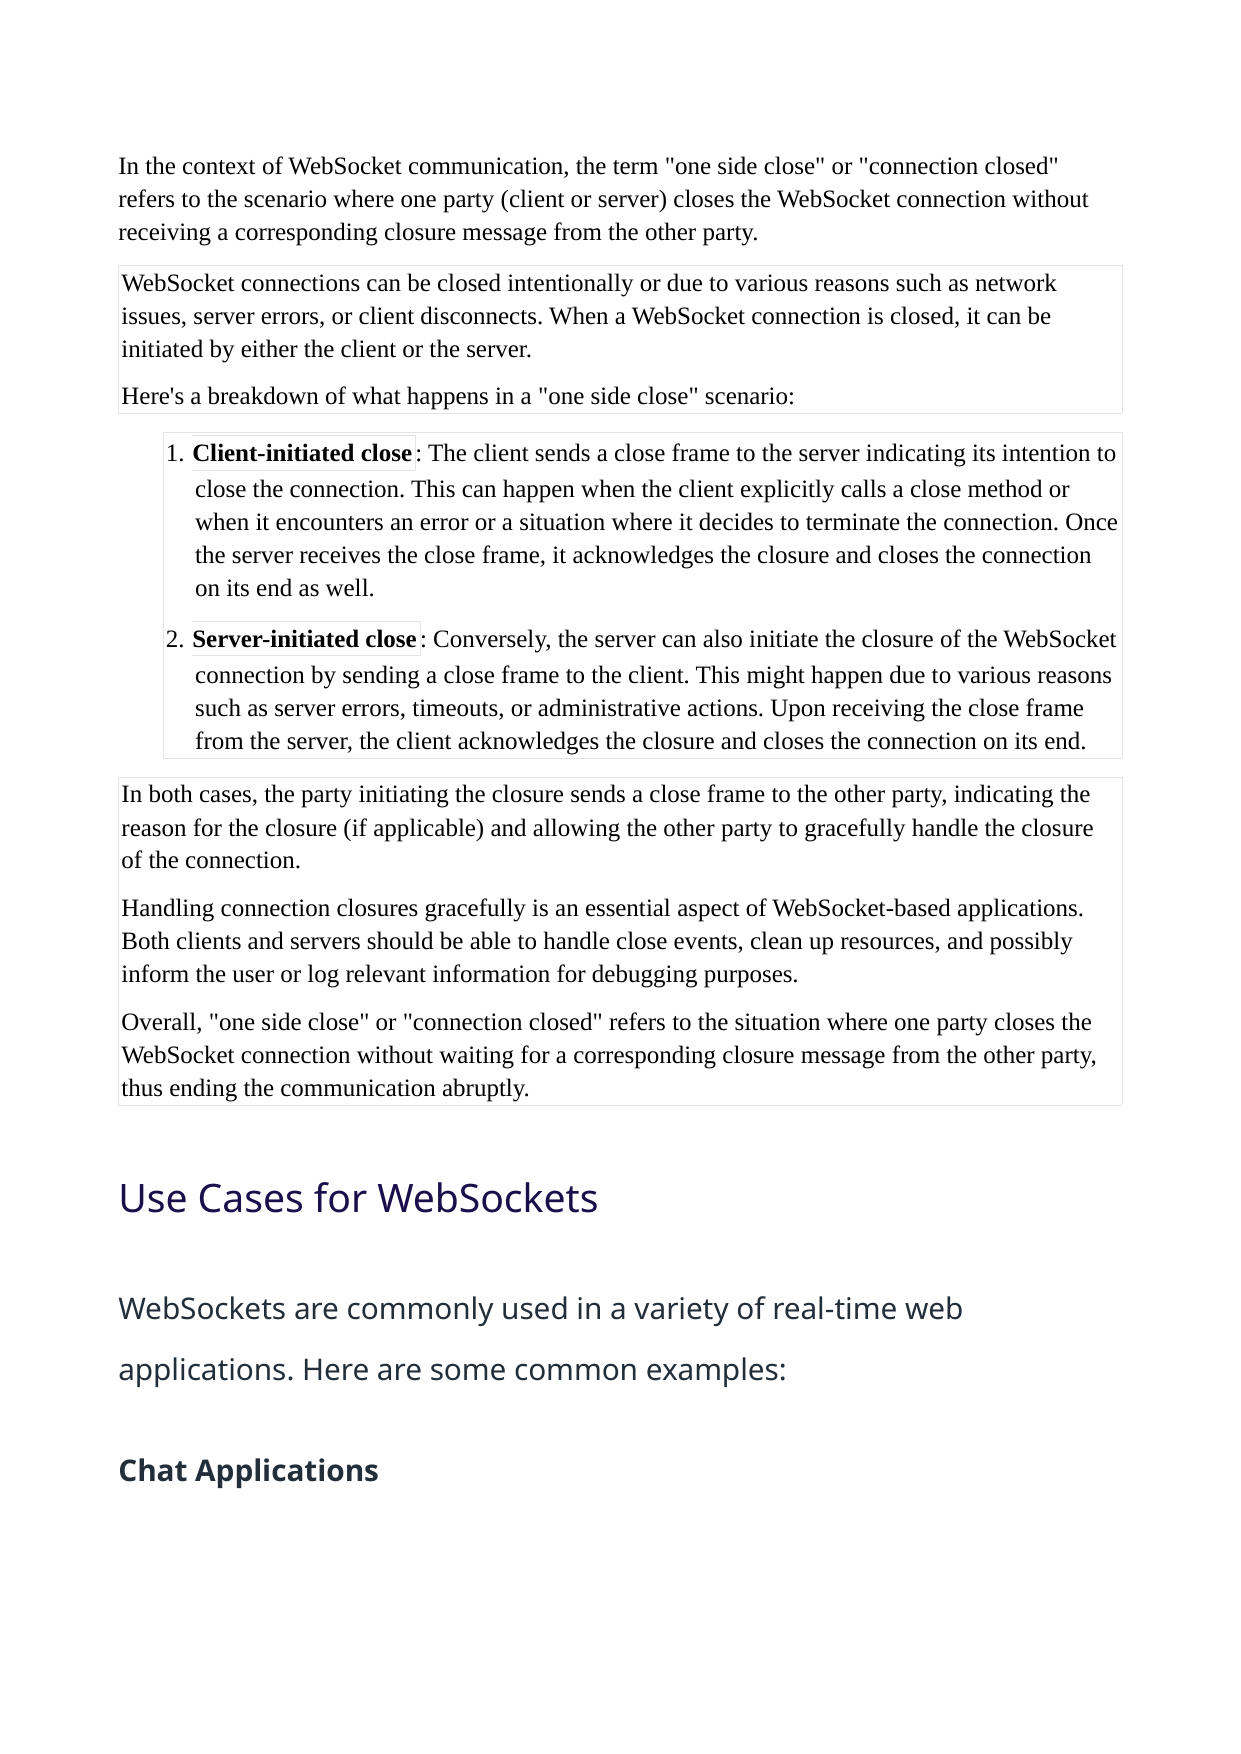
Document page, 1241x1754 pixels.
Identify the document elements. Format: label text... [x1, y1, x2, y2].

text In both cases, the party initiating the closure sends a close frame to the other party, indicating the reason for the closure (if applicable) and allowing the other party to gracefully handle the closure of the connection. [119, 778, 1122, 874]
text Chat Applications [118, 1449, 1122, 1490]
text WebSocket connections can be closed intentionally or due to various reasons such as network issues, server errors, or client disconnects. When a WebSocket connection is closed, it can be initiated by either the client or the server. [119, 266, 1122, 363]
text Handling connection closures gracefully is an essential aspect of WebSocket-based applications. Both clients and servers should be able to handle close events, clean up resources, and possibly inform the user or log relevant information for debugging purposes. [119, 890, 1122, 988]
text Here's a breakdown of what happens in a "one side close" scenario: [119, 378, 1122, 413]
text Overall, "one side close" or "connection closed" refers to the situation where one party closes the WebSocket connection without waiting for a corresponding closure message from the other party, thus ending the communication abruptly. [119, 1004, 1122, 1105]
list Server-initiated close: Conversely, the server can also initiate the closure of the WebSocket connection by sending a close frame to the client. This might happen due to various reasons such as server errors, timeouts, or administrative actions. Upon receiving the close frame from the server, the client acknowledges the closure and closes the connection on its end. [164, 618, 1122, 758]
text In the context of WebSocket communication, the term "one side close" or "connection closed" refers to the scenario where one party (client or server) closes the WebSocket connection without receiving a corresponding closure message from the other party. [118, 118, 1122, 246]
text Use Cases for WebSockets [118, 1171, 1122, 1224]
list Client-initiated close: The client sends a close frame to the server indicating its intention to close the connection. This can happen when the client explicitly calls a close method or when it encounters an error or a situation where it decides to terminate the connection. Once the server receives the close frame, it acknowledges the closure and closes the connection on its end as well. [164, 433, 1122, 602]
text WebSockets are commonly used in a variety of real-time web applications. Here are some common examples: [118, 1287, 1122, 1388]
